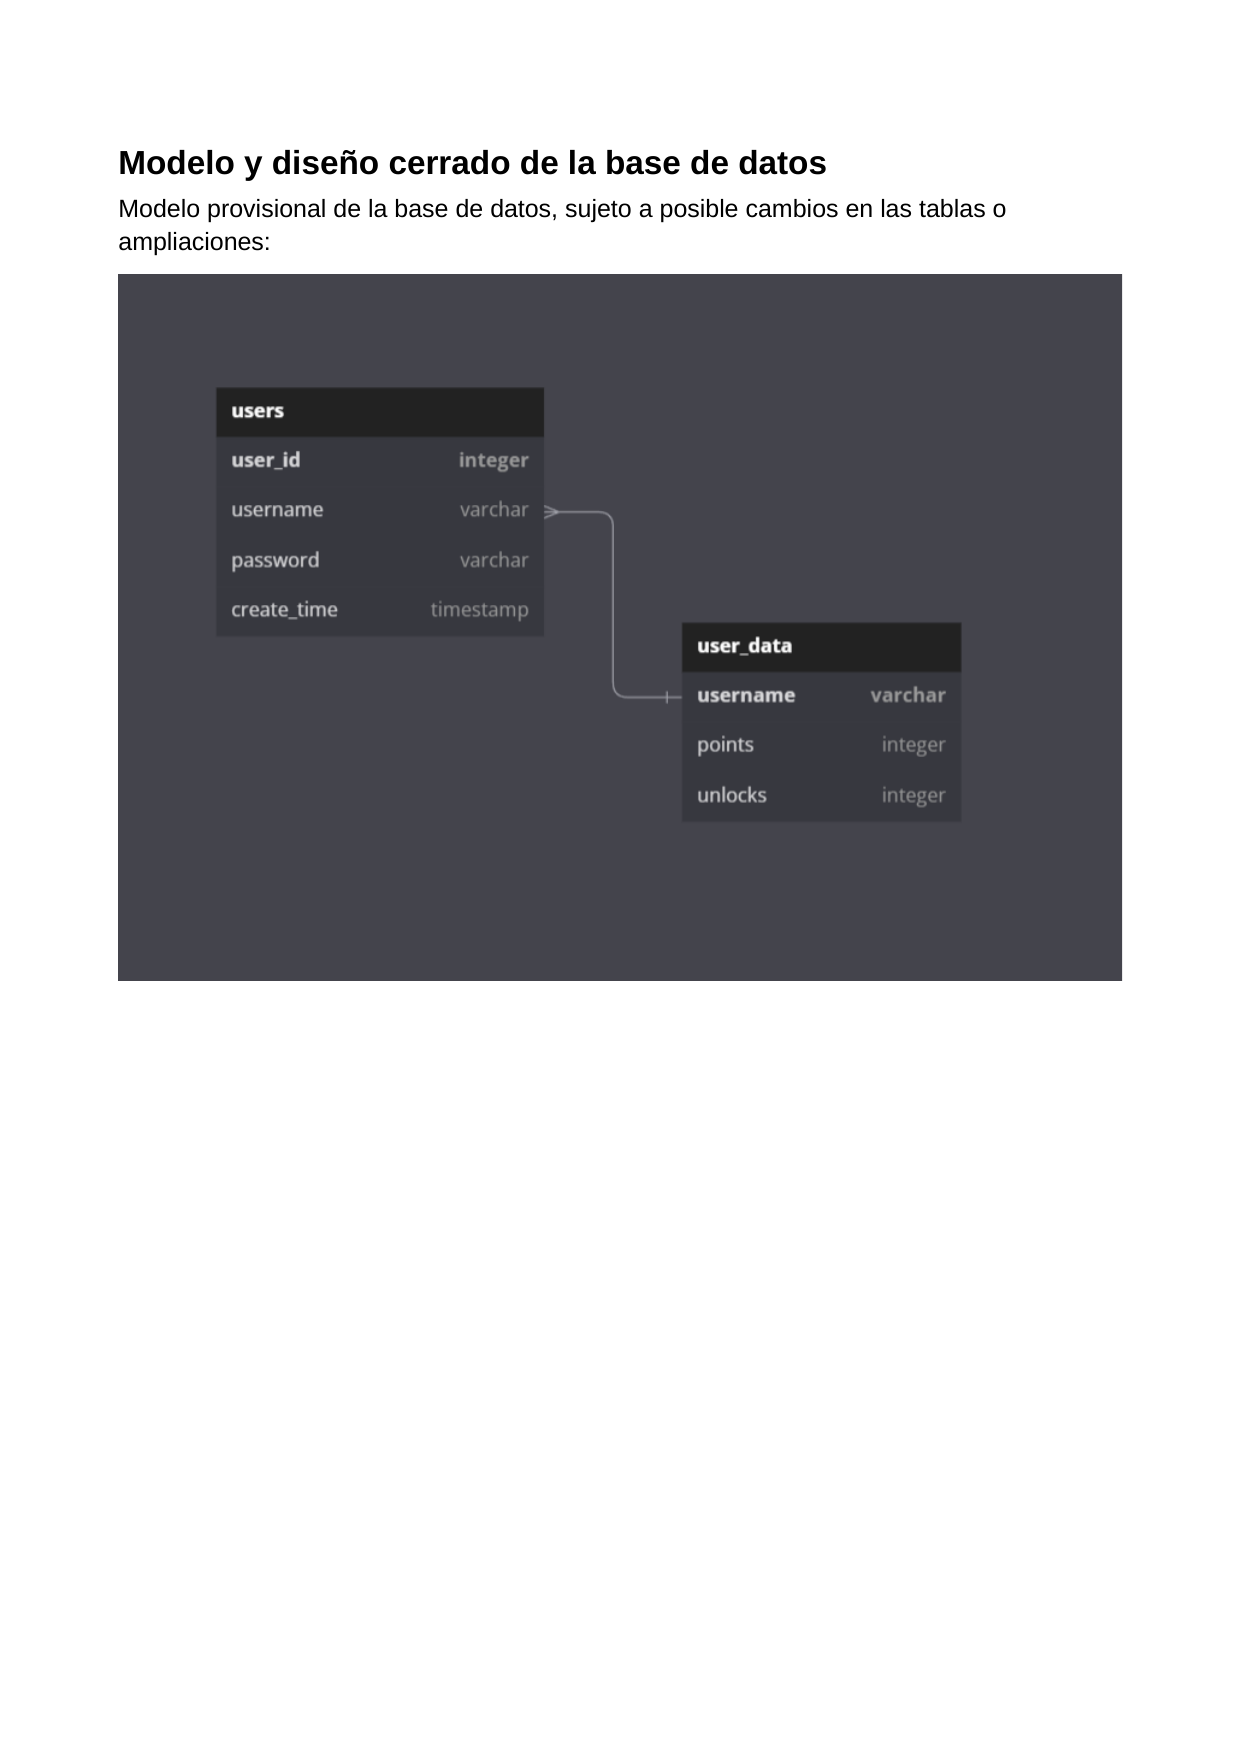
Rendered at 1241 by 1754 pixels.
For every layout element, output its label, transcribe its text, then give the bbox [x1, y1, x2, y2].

subtitle Modelo y diseño cerrado de la base de datos [118, 143, 1122, 182]
text Modelo provisional de la base de datos, sujeto a posible cambios en las tablas o ampliaciones: [118, 194, 1122, 256]
picture [118, 274, 1123, 981]
